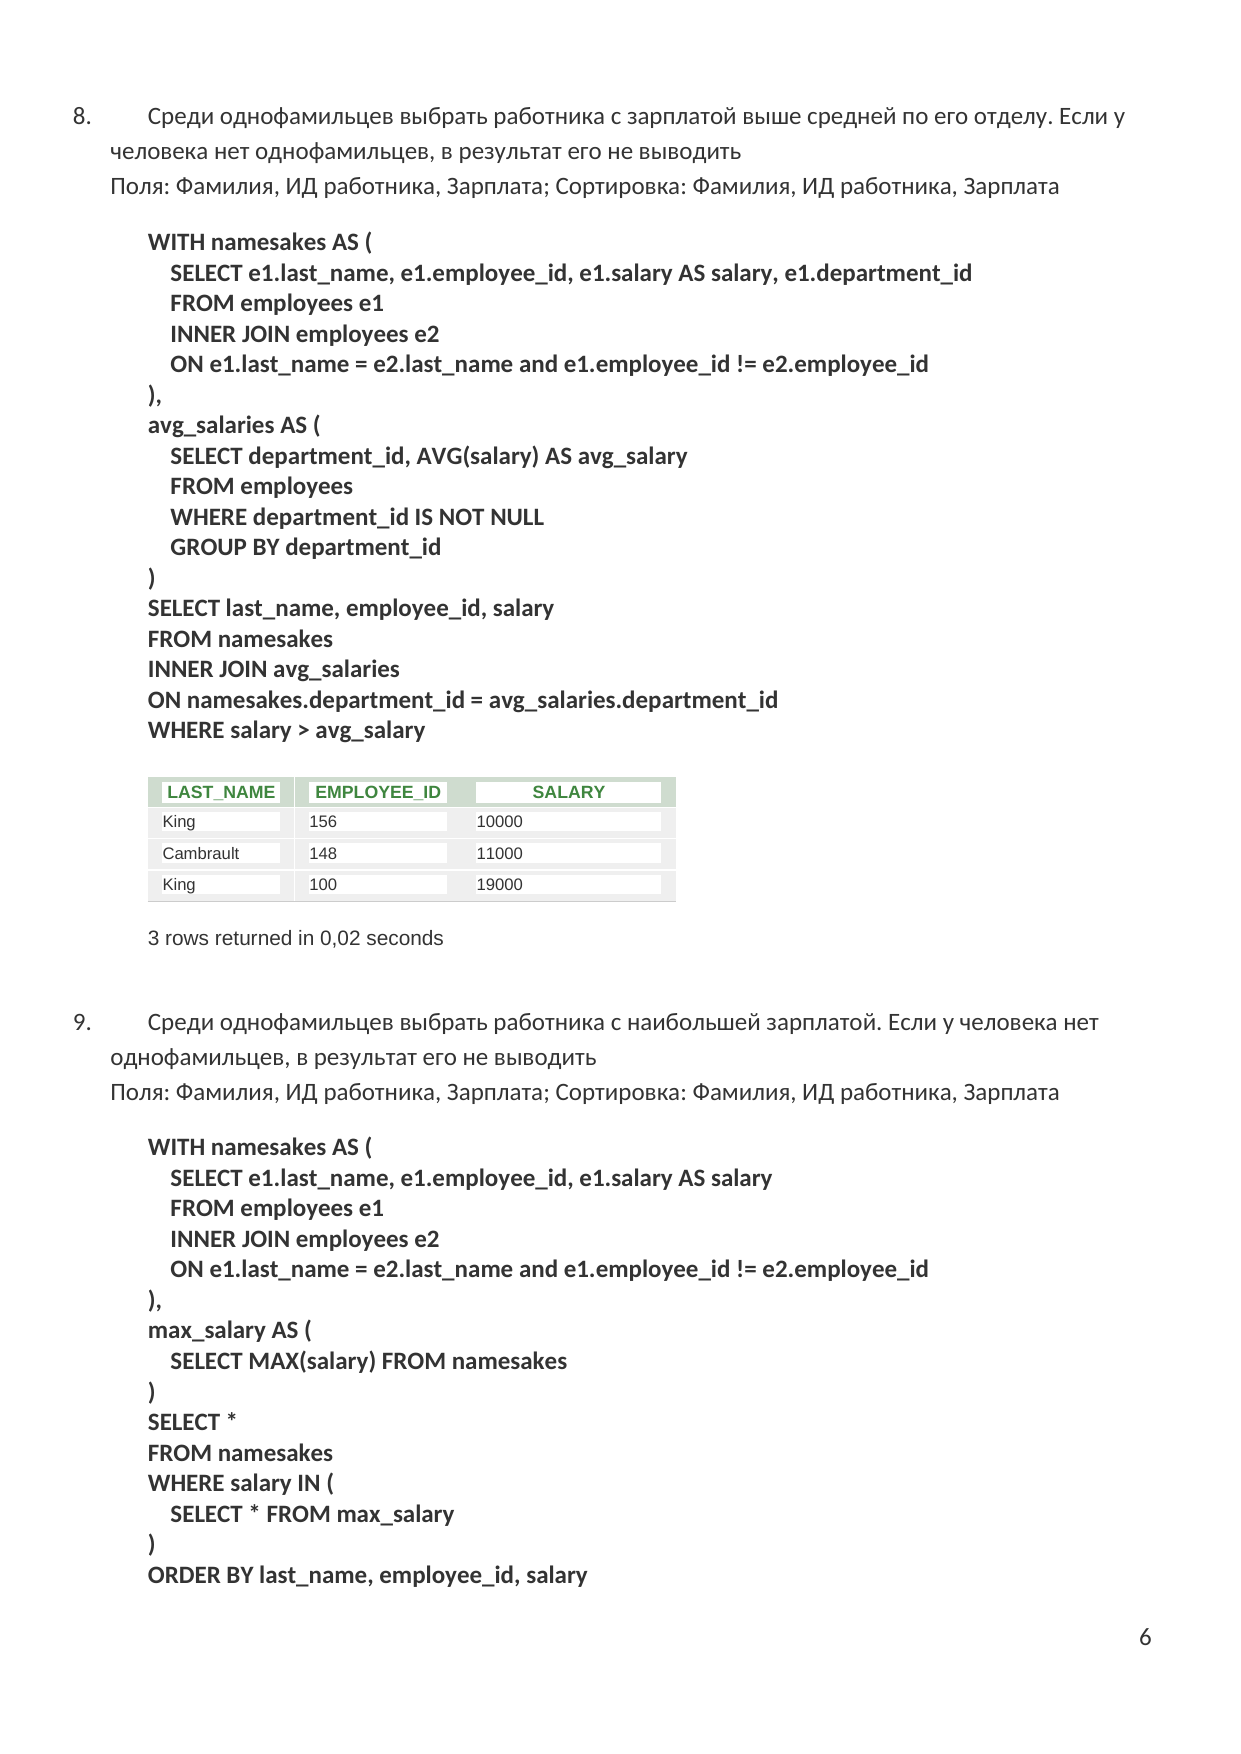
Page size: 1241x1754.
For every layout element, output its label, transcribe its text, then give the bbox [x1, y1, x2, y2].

text INNER JOIN avg_salaries [148, 653, 1152, 684]
text FROM namesakes [148, 623, 1152, 653]
text SELECT * [148, 1406, 1152, 1437]
text SELECT e1.last_name, e1.employee_id, e1.salary AS salary [148, 1162, 1152, 1192]
text FROM employees e1 [148, 287, 1152, 318]
text ), [148, 379, 1152, 409]
text GROUP BY department_id [148, 531, 1152, 562]
table_cell 11000 [462, 839, 676, 869]
table_cell 156 [295, 808, 462, 838]
text INNER JOIN employees e2 [148, 1223, 1152, 1253]
text avg_salaries AS ( [148, 409, 1152, 440]
table_cell 100 [295, 871, 462, 901]
text ) [148, 1528, 1152, 1559]
text SELECT MAX(salary) FROM namesakes [148, 1345, 1152, 1376]
table_cell King [148, 871, 294, 901]
text FROM namesakes [148, 1437, 1152, 1467]
table_cell 148 [295, 839, 462, 869]
text WITH namesakes AS ( [148, 1131, 1152, 1162]
text WHERE department_id IS NOT NULL [148, 501, 1152, 531]
table_header LAST_NAME [148, 777, 294, 807]
text INNER JOIN employees e2 [148, 318, 1152, 348]
text FROM employees e1 [148, 1192, 1152, 1223]
table_header EMPLOYEE_ID [295, 777, 462, 807]
text ) [148, 562, 1152, 592]
text SELECT department_id, AVG(salary) AS avg_salary [148, 440, 1152, 470]
text WITH namesakes AS ( [148, 226, 1152, 257]
text ), [148, 1284, 1152, 1314]
table_cell 19000 [462, 871, 676, 901]
table_cell Cambrault [148, 839, 294, 869]
text SELECT * FROM max_salary [148, 1498, 1152, 1528]
text ON namesakes.department_id = avg_salaries.department_id [148, 684, 1152, 714]
list Среди однофамильцев выбрать работника с зарплатой выше средней по его отделу. Если у человека нет однофамильцев, в результат его не выводить Поля: Фамилия, ИД работника, Зарплата; Сортировка: Фамилия, ИД работника, Зарплата [73, 100, 1152, 201]
text SELECT e1.last_name, e1.employee_id, e1.salary AS salary, e1.department_id [148, 257, 1152, 287]
text ON e1.last_name = e2.last_name and e1.employee_id != e2.employee_id [148, 1253, 1152, 1284]
table_header SALARY [462, 777, 676, 807]
table_cell King [148, 808, 294, 838]
list Среди однофамильцев выбрать работника с наибольшей зарплатой. Если у человека нет однофамильцев, в результат его не выводить Поля: Фамилия, ИД работника, Зарплата; Сортировка: Фамилия, ИД работника, Зарплата [73, 1006, 1152, 1106]
table_cell 10000 [462, 808, 676, 838]
text FROM employees [148, 470, 1152, 501]
text max_salary AS ( [148, 1314, 1152, 1345]
text ORDER BY last_name, employee_id, salary [148, 1559, 1152, 1589]
text WHERE salary IN ( [148, 1467, 1152, 1498]
text ) [148, 1376, 1152, 1406]
text WHERE salary > avg_salary [148, 714, 1152, 745]
text SELECT last_name, employee_id, salary [148, 592, 1152, 623]
text ON e1.last_name = e2.last_name and e1.employee_id != e2.employee_id [148, 348, 1152, 379]
